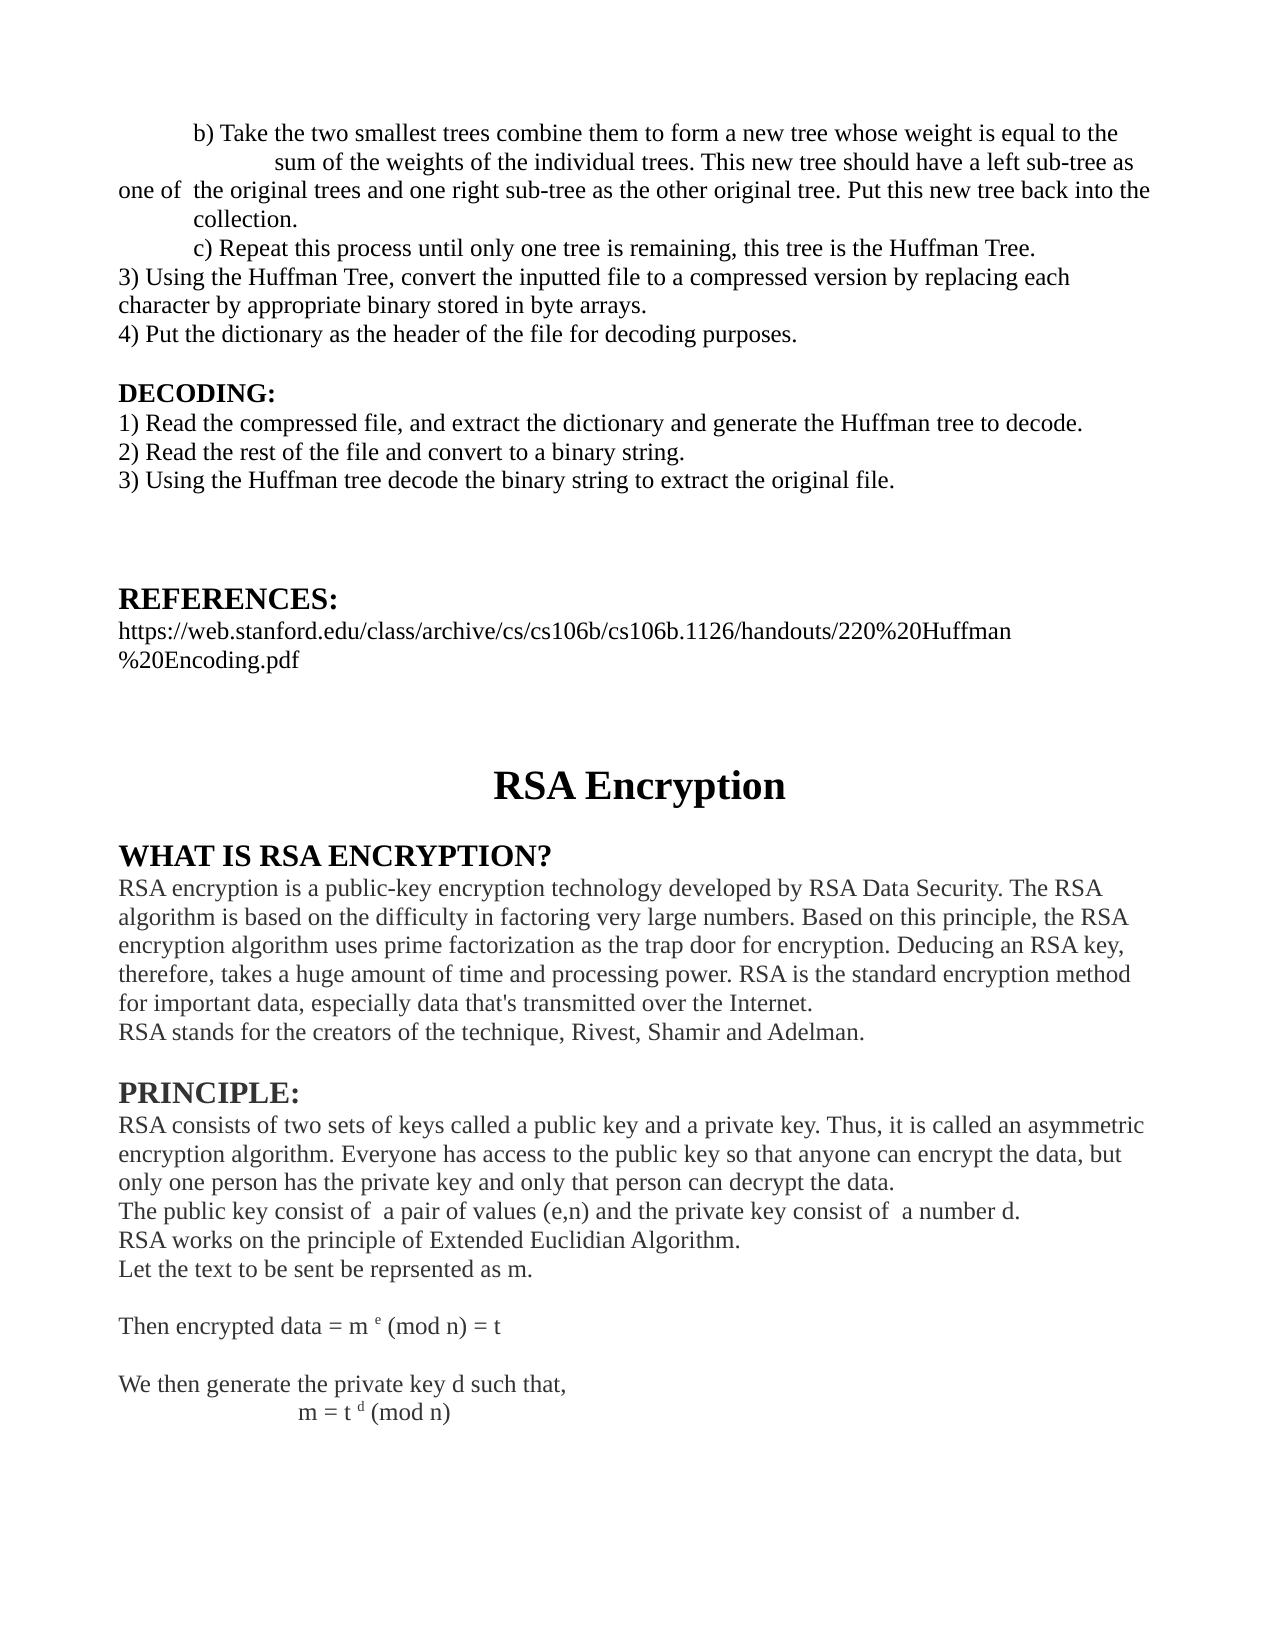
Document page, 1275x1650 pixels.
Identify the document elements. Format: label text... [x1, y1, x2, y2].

text b) Take the two smallest trees combine them to form a new tree whose weight is equal to the sum of the weights of the individual trees. This new tree should have a left sub-tree as one of the original trees and one right sub-tree as the other original tree. Put this new tree back into the collection. [118, 118, 1157, 233]
text Let the text to be sent be reprsented as m. [118, 1254, 1157, 1282]
text Then encrypted data = m e (mod n) = t [118, 1311, 1157, 1340]
text We then generate the private key d such that, [118, 1369, 1157, 1397]
text The public key consist of a pair of values (e,n) and the private key consist of a number d. [118, 1196, 1157, 1225]
text 2) Read the rest of the file and convert to a binary string. [118, 437, 1157, 466]
text RSA Encryption [118, 760, 1157, 808]
text 1) Read the compressed file, and extract the dictionary and generate the Huffman tree to decode. [118, 408, 1157, 437]
text m = t d (mod n) [118, 1397, 1157, 1426]
text c) Repeat this process until only one tree is remaining, this tree is the Huffman Tree. [118, 233, 1157, 262]
text PRINCIPLE: [118, 1074, 1157, 1110]
text https://web.stanford.edu/class/archive/cs/cs106b/cs106b.1126/handouts/220%20Huffman%20Encoding.pdf [118, 616, 1157, 674]
text DECODING: [118, 377, 1157, 408]
text REFERENCES: [118, 581, 1157, 616]
text 4) Put the dictionary as the header of the file for decoding purposes. [118, 319, 1157, 348]
text RSA works on the principle of Extended Euclidian Algorithm. [118, 1225, 1157, 1254]
text 3) Using the Huffman tree decode the binary string to extract the original file. [118, 466, 1157, 494]
text WHAT IS RSA ENCRYPTION? RSA encryption is a public-key encryption technology developed by RSA Data Security. The RSA algorithm is based on the difficulty in factoring very large numbers. Based on this principle, the RSA encryption algorithm uses prime factorization as the trap door for encryption. Deducing an RSA key, therefore, takes a huge amount of time and processing power. RSA is the standard encryption method for important data, especially data that's transmitted over the Internet. RSA stands for the creators of the technique, Rivest, Shamir and Adelman. [118, 837, 1157, 1045]
text 3) Using the Huffman Tree, convert the inputted file to a compressed version by replacing each character by appropriate binary stored in byte arrays. [118, 262, 1157, 319]
text RSA consists of two sets of keys called a public key and a private key. Thus, it is called an asymmetric encryption algorithm. Everyone has access to the public key so that anyone can encrypt the data, but only one person has the private key and only that person can decrypt the data. [118, 1110, 1157, 1196]
